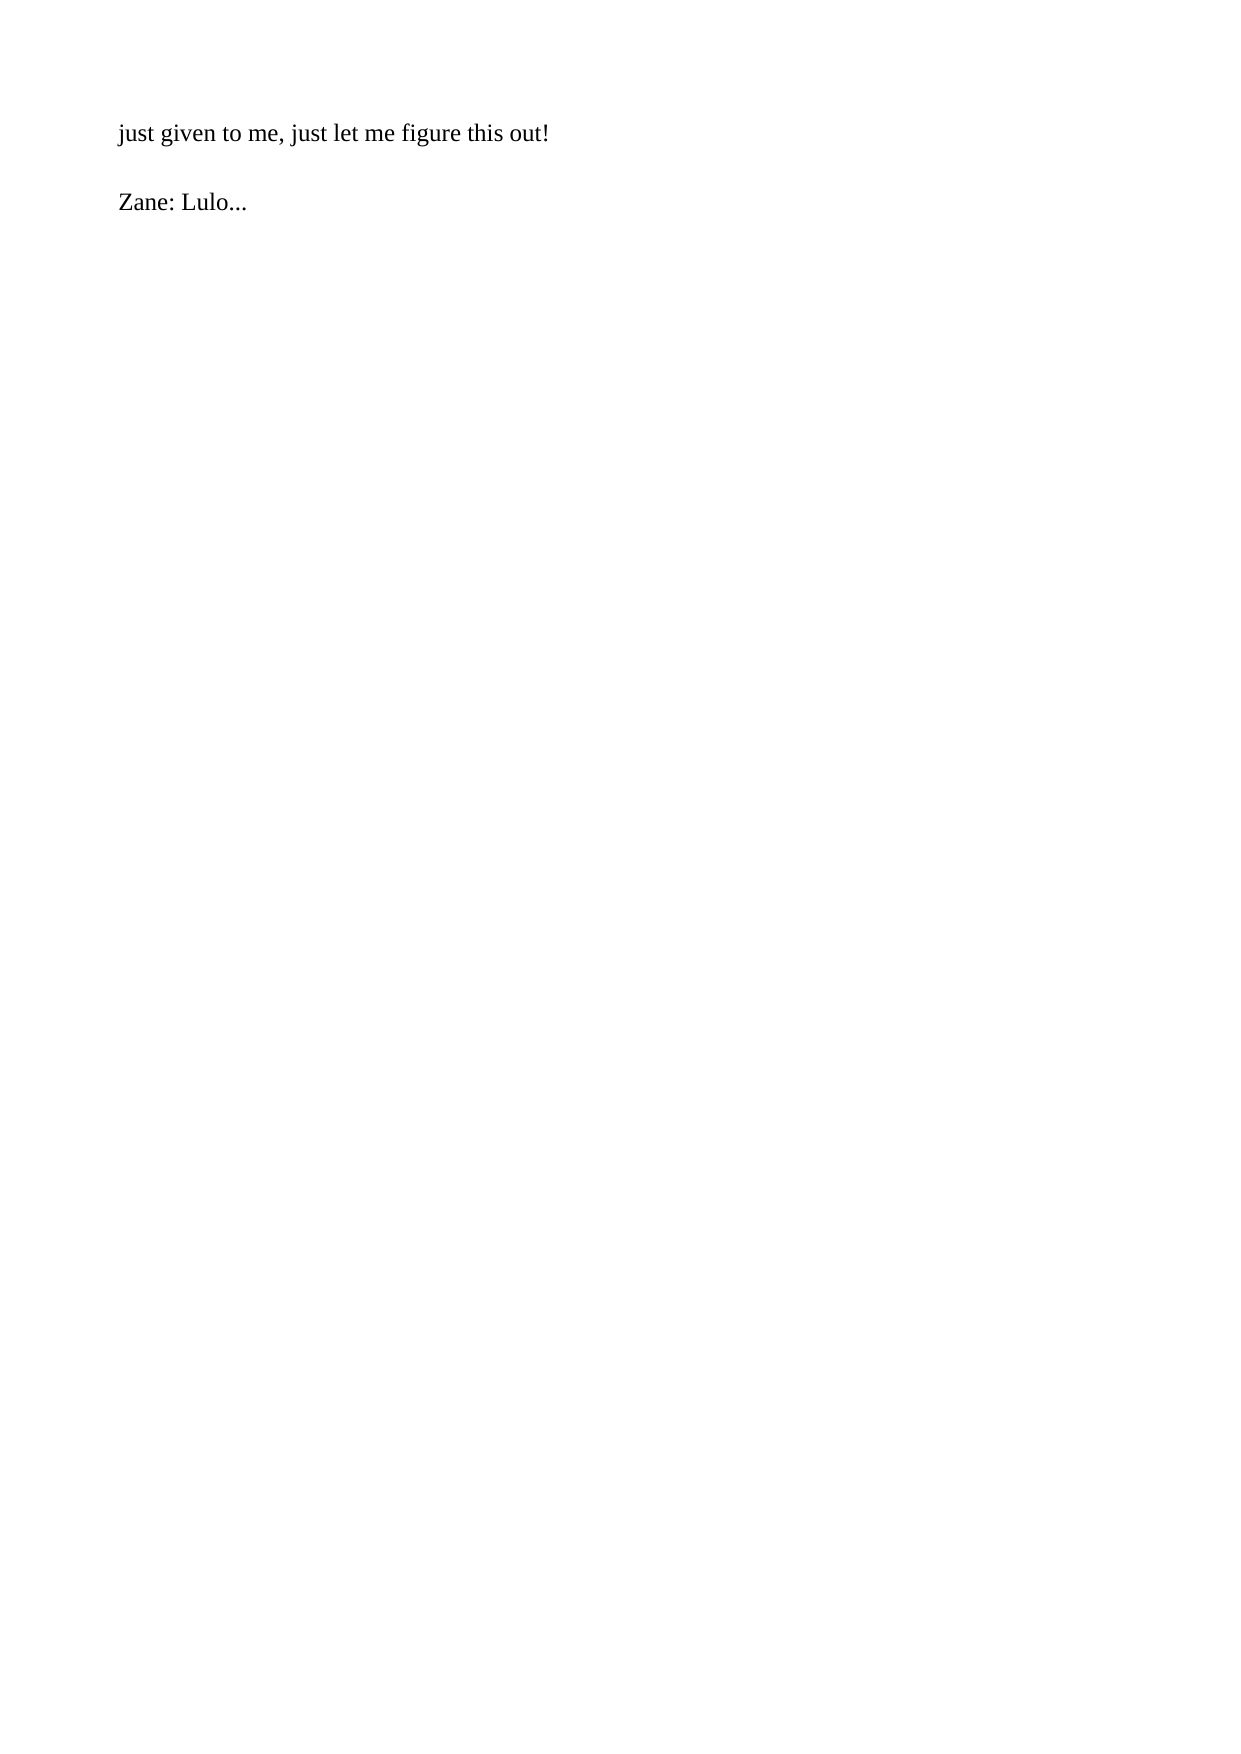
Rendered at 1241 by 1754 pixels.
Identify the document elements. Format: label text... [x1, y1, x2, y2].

text just given to me, just let me figure this out! [118, 118, 1122, 147]
text Zane: Lulo... [118, 187, 1122, 216]
